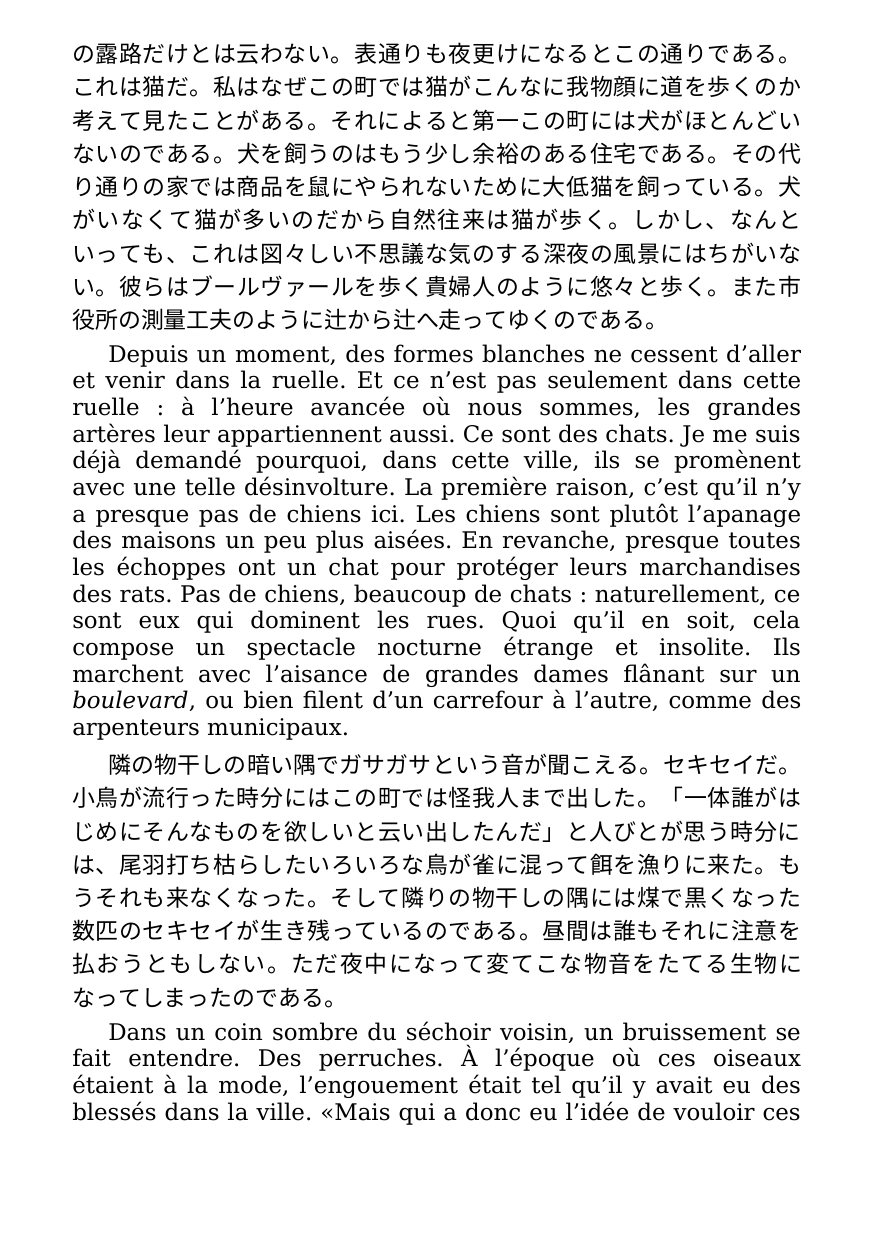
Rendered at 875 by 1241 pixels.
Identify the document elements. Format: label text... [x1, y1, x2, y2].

text の露路だけとは云わない。表通りも夜更けになるとこの通りである。これは猫だ。私はなぜこの町では猫がこんなに我物顔に道を歩くのか考えて見たことがある。それによると第一この町には犬がほとんどいないのである。犬を飼うのはもう少し余裕のある住宅である。その代り通りの家では商品を鼠にやられないために大低猫を飼っている。犬がいなくて猫が多いのだから自然往来は猫が歩く。しかし、なんといっても、これは図々しい不思議な気のする深夜の風景にはちがいない。彼らはブールヴァールを歩く貴婦人のように悠々と歩く。また市役所の測量工夫のように辻から辻へ走ってゆくのである。 [72, 36, 802, 335]
text Dans un coin sombre du séchoir voisin, un bruissement se fait entendre. Des perruches. À l’époque où ces oiseaux étaient à la mode, l’engouement était tel qu’il y avait eu des blessés dans la ville. «Mais qui a donc eu l’idée de vouloir ces [72, 1019, 802, 1125]
text 隣の物干しの暗い隅でガサガサという音が聞こえる。セキセイだ。小鳥が流行った時分にはこの町では怪我人まで出した。「一体誰がはじめにそんなものを欲しいと云い出したんだ」と人びとが思う時分には、尾羽打ち枯らしたいろいろな鳥が雀に混って餌を漁りに来た。もうそれも来なくなった。そして隣りの物干しの隅には煤で黒くなった数匹のセキセイが生き残っているのである。昼間は誰もそれに注意を払おうともしない。ただ夜中になって変てこな物音をたてる生物になってしまったのである。 [72, 747, 802, 1013]
text Depuis un moment, des formes blanches ne cessent d’aller et venir dans la ruelle. Et ce n’est pas seulement dans cette ruelle : à l’heure avancée où nous sommes, les grandes artères leur appartiennent aussi. Ce sont des chats. Je me suis déjà demandé pourquoi, dans cette ville, ils se promènent avec une telle désinvolture. La première raison, c’est qu’il n’y a presque pas de chiens ici. Les chiens sont plutôt l’apanage des maisons un peu plus aisées. En revanche, presque toutes les échoppes ont un chat pour protéger leurs marchandises des rats. Pas de chiens, beaucoup de chats : naturellement, ce sont eux qui dominent les rues. Quoi qu’il en soit, cela compose un spectacle nocturne étrange et insolite. Ils marchent avec l’aisance de grandes dames flânant sur un boulevard, ou bien filent d’un carrefour à l’autre, comme des arpenteurs municipaux. [72, 341, 802, 741]
